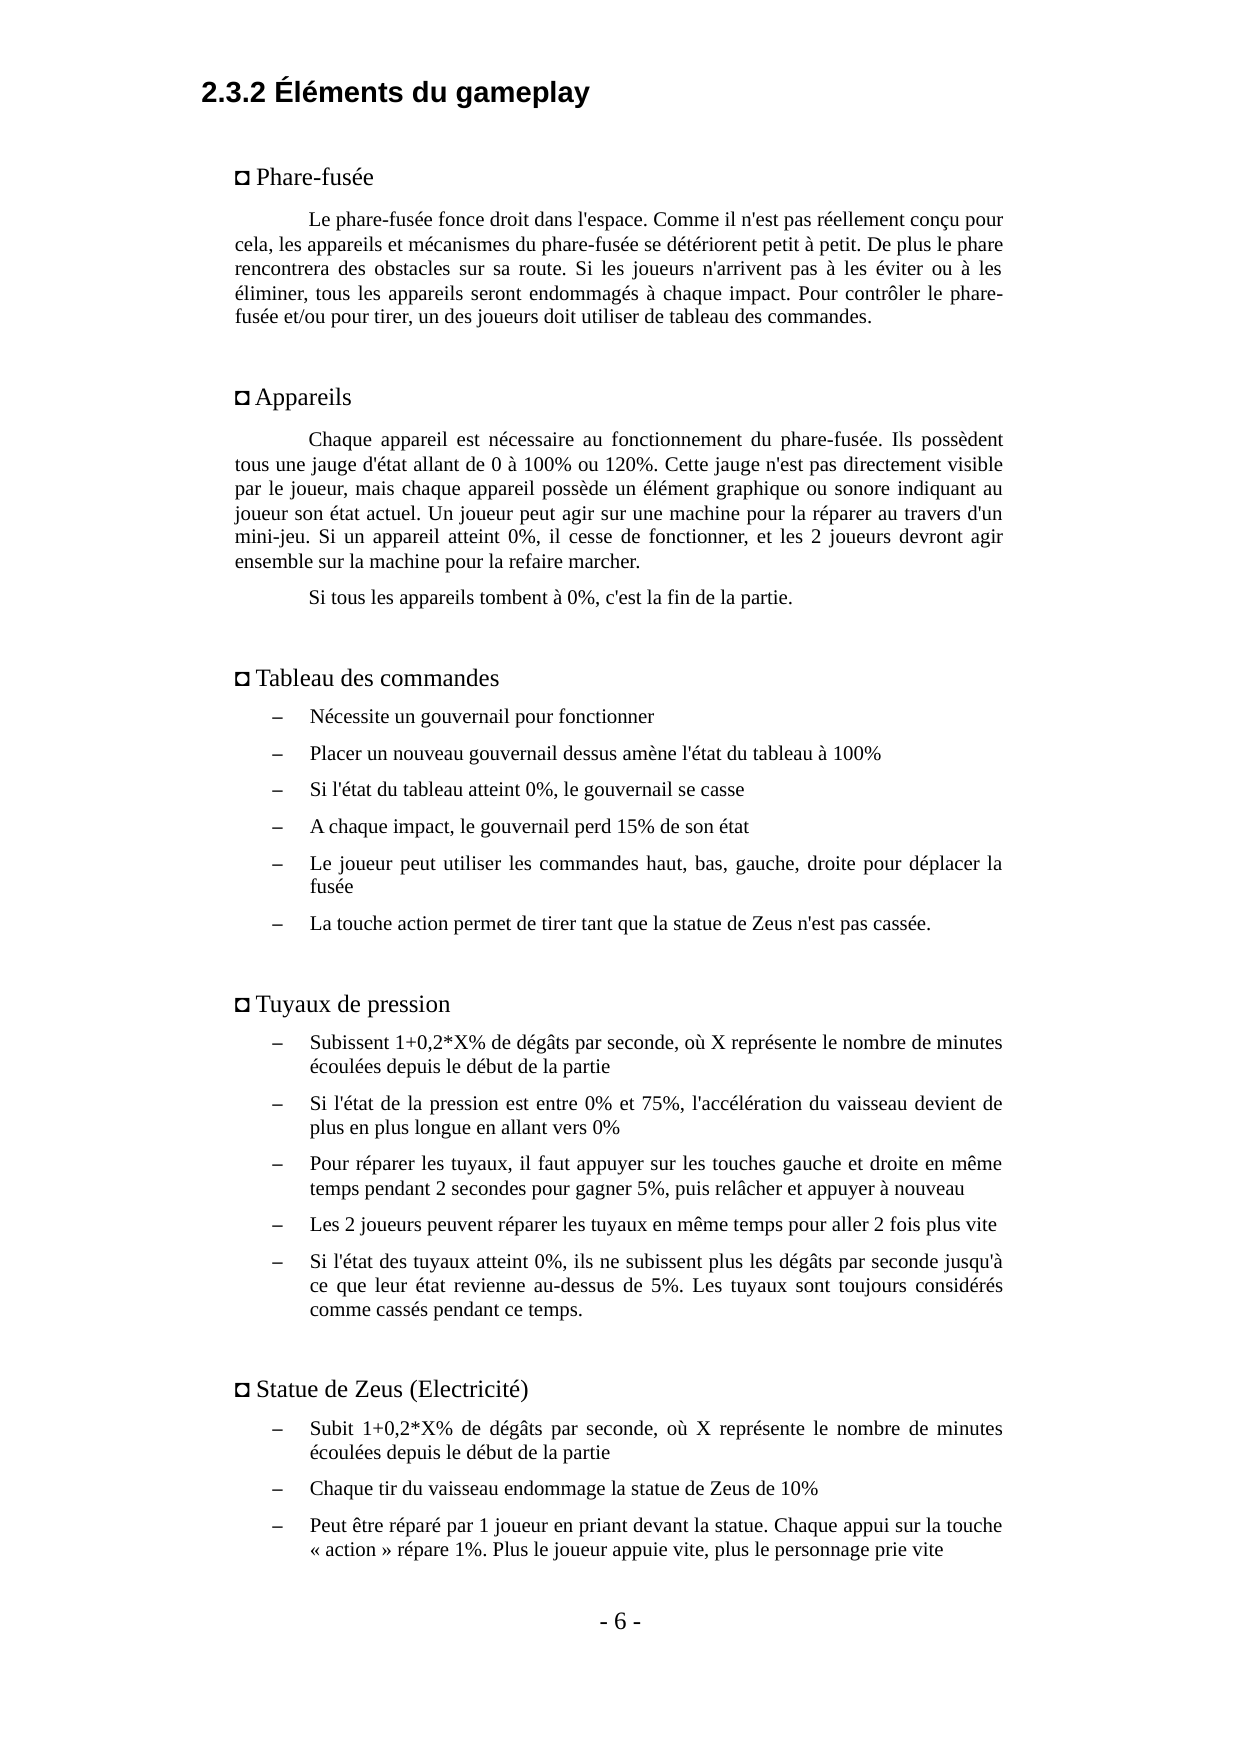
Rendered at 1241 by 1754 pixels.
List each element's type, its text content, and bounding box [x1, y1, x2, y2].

text ◘ Tableau des commandes [234, 663, 1004, 692]
text ◘ Statue de Zeus (Electricité) [234, 1374, 1004, 1403]
list Le joueur peut utiliser les commandes haut, bas, gauche, droite pour déplacer la fusée [272, 850, 1004, 898]
text Si tous les appareils tombent à 0%, c'est la fin de la partie. [234, 585, 1004, 609]
list Nécessite un gouvernail pour fonctionner [272, 704, 1004, 728]
list Pour réparer les tuyaux, il faut appuyer sur les touches gauche et droite en même temps pendant 2 secondes pour gagner 5%, puis relâcher et appuyer à nouveau [272, 1151, 1004, 1199]
list La touche action permet de tirer tant que la statue de Zeus n'est pas cassée. [272, 911, 1004, 935]
text Chaque appareil est nécessaire au fonctionnement du phare-fusée. Ils possèdent tous une jauge d'état allant de 0 à 100% ou 120%. Cette jauge n'est pas directement visible par le joueur, mais chaque appareil possède un élément graphique ou sonore indiquant au joueur son état actuel. Un joueur peut agir sur une machine pour la réparer au travers d'un mini-jeu. Si un appareil atteint 0%, il cesse de fonctionner, et les 2 joueurs devront agir ensemble sur la machine pour la refaire marcher. [234, 423, 1004, 573]
list Si l'état du tableau atteint 0%, le gouvernail se casse [272, 777, 1004, 801]
list Subissent 1+0,2*X% de dégâts par seconde, où X représente le nombre de minutes écoulées depuis le début de la partie [272, 1030, 1004, 1078]
text ◘ Tuyaux de pression [234, 989, 1004, 1018]
list Peut être réparé par 1 joueur en priant devant la statue. Chaque appui sur la touche « action » répare 1%. Plus le joueur appuie vite, plus le personnage prie vite [272, 1513, 1004, 1561]
text ◘ Phare-fusée [234, 162, 1004, 191]
text Le phare-fusée fonce droit dans l'espace. Comme il n'est pas réellement conçu pour cela, les appareils et mécanismes du phare-fusée se détériorent petit à petit. De plus le phare rencontrera des obstacles sur sa route. Si les joueurs n'arrivent pas à les éviter ou à les éliminer, tous les appareils seront endommagés à chaque impact. Pour contrôler le phare-fusée et/ou pour tirer, un des joueurs doit utiliser de tableau des commandes. [234, 203, 1004, 328]
text ◘ Appareils [234, 382, 1004, 411]
list Placer un nouveau gouvernail dessus amène l'état du tableau à 100% [272, 741, 1004, 765]
list Si l'état de la pression est entre 0% et 75%, l'accélération du vaisseau devient de plus en plus longue en allant vers 0% [272, 1091, 1004, 1139]
list Chaque tir du vaisseau endommage la statue de Zeus de 10% [272, 1476, 1004, 1500]
subtitle Éléments du gameplay [193, 75, 1122, 108]
list Subit 1+0,2*X% de dégâts par seconde, où X représente le nombre de minutes écoulées depuis le début de la partie [272, 1416, 1004, 1464]
list A chaque impact, le gouvernail perd 15% de son état [272, 814, 1004, 838]
list Si l'état des tuyaux atteint 0%, ils ne subissent plus les dégâts par seconde jusqu'à ce que leur état revienne au-dessus de 5%. Les tuyaux sont toujours considérés comme cassés pendant ce temps. [272, 1248, 1004, 1321]
list Les 2 joueurs peuvent réparer les tuyaux en même temps pour aller 2 fois plus vite [272, 1212, 1004, 1236]
